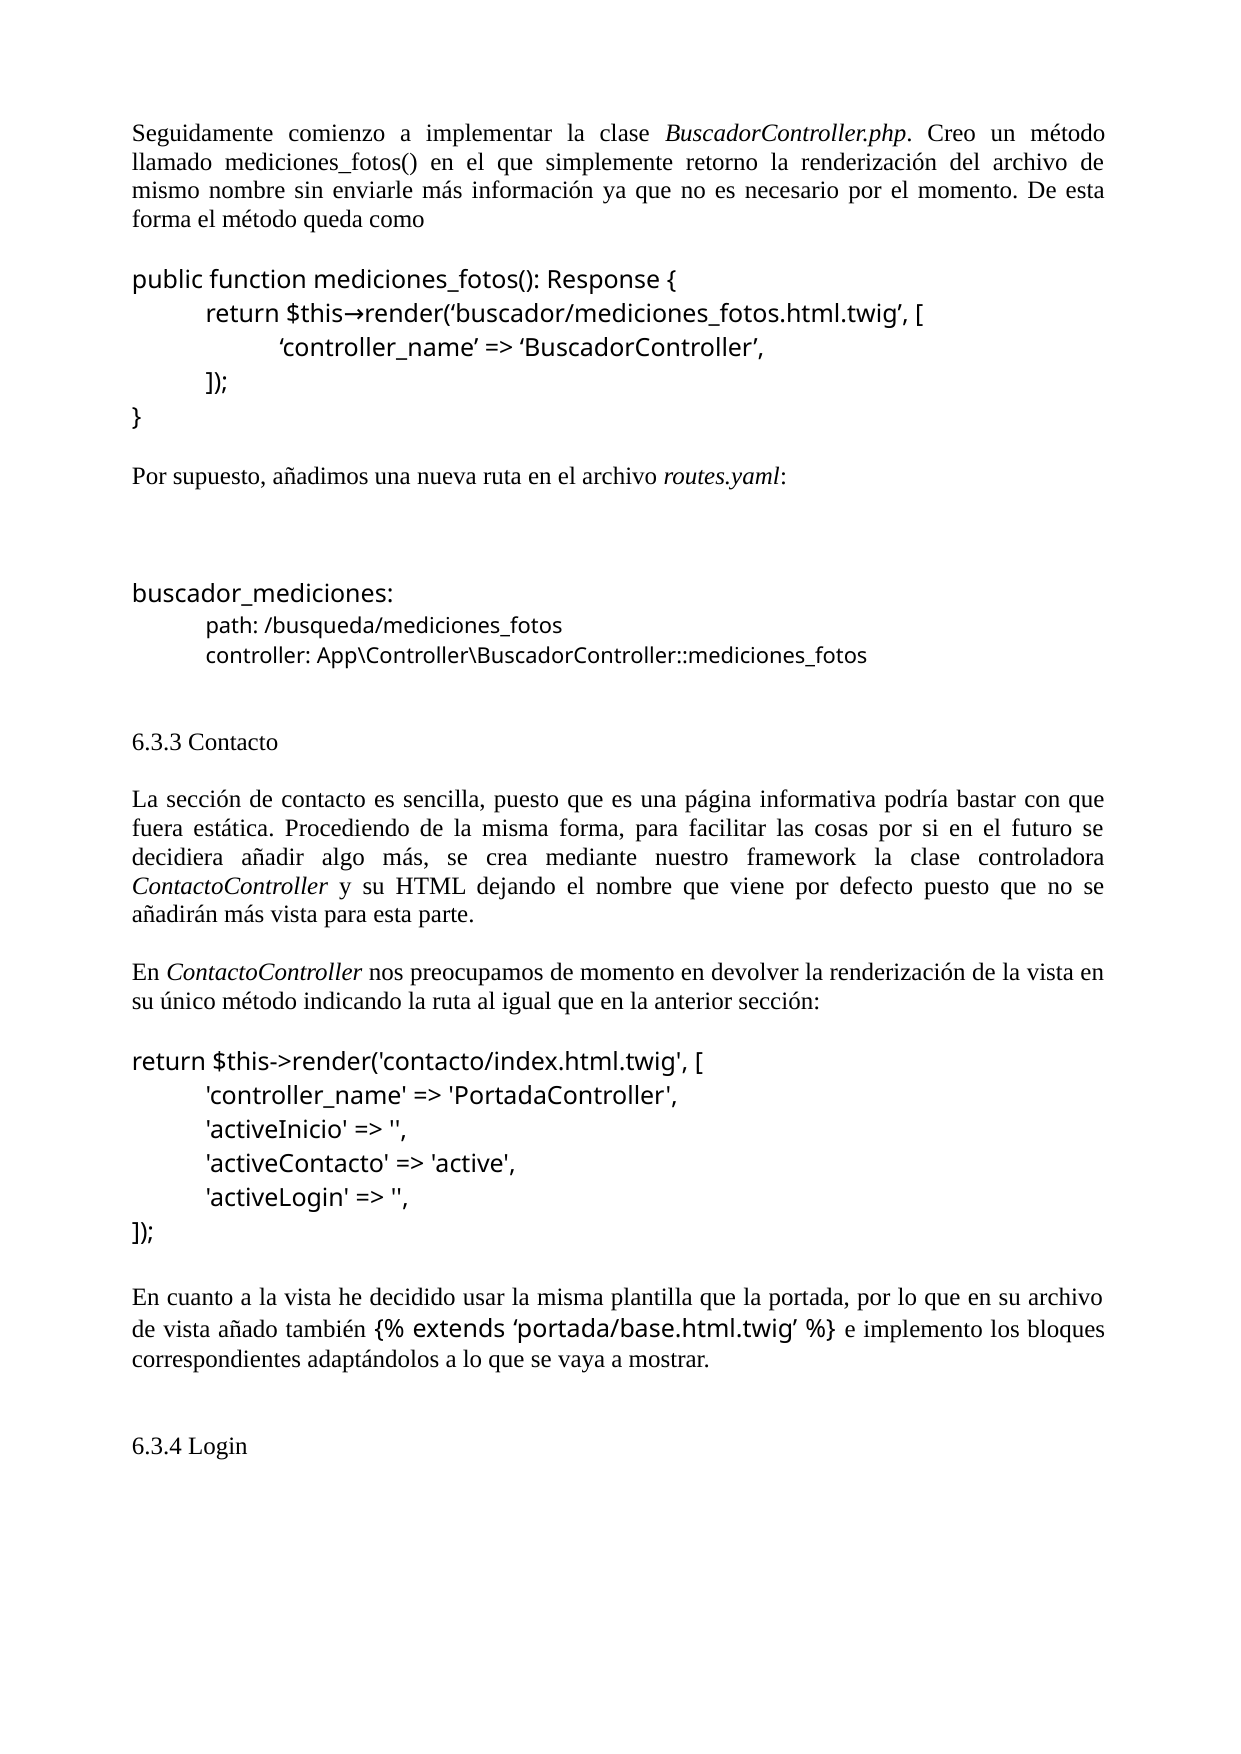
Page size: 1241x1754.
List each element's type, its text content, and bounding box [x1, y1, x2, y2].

text Por supuesto, añadimos una nueva ruta en el archivo routes.yaml: [132, 461, 1106, 490]
text 'activeInicio' => '', [132, 1111, 1106, 1146]
text } [132, 398, 1106, 432]
text public function mediciones_fotos(): Response { [132, 262, 1106, 296]
text En ContactoController nos preocupamos de momento en devolver la renderización de la vista en su único método indicando la ruta al igual que en la anterior sección: [132, 957, 1106, 1014]
text return $this→render(‘buscador/mediciones_fotos.html.twig’, [ [132, 296, 1106, 330]
text En cuanto a la vista he decidido usar la misma plantilla que la portada, por lo que en su archivo de vista añado también {% extends ‘portada/base.html.twig’ %} e implemento los bloques correspondientes adaptándolos a lo que se vaya a mostrar. [132, 1282, 1106, 1373]
text Seguidamente comienzo a implementar la clase BuscadorController.php. Creo un método llamado mediciones_fotos() en el que simplemente retorno la renderización del archivo de mismo nombre sin enviarle más información ya que no es necesario por el momento. De esta forma el método queda como [132, 118, 1106, 233]
text ]); [132, 1214, 1106, 1248]
text La sección de contacto es sencilla, puesto que es una página informativa podría bastar con que fuera estática. Procediendo de la misma forma, para facilitar las cosas por si en el futuro se decidiera añadir algo más, se crea mediante nuestro framework la clase controladora ContactoController y su HTML dejando el nombre que viene por defecto puesto que no se añadirán más vista para esta parte. [132, 784, 1106, 928]
text buscador_mediciones: [132, 576, 1106, 610]
text 6.3.4 Login [132, 1431, 1106, 1459]
text path: /busqueda/mediciones_fotos [132, 610, 1106, 640]
text 'controller_name' => 'PortadaController', [132, 1077, 1106, 1111]
text 'activeLogin' => '', [132, 1179, 1106, 1214]
text return $this->render('contacto/index.html.twig', [ [132, 1043, 1106, 1077]
text controller: App\Controller\BuscadorController::mediciones_fotos [132, 640, 1106, 669]
text ]); [132, 364, 1106, 398]
text 'activeContacto' => 'active', [132, 1146, 1106, 1179]
text ‘controller_name’ => ‘BuscadorController’, [132, 330, 1106, 364]
text 6.3.3 Contacto [132, 727, 1106, 756]
